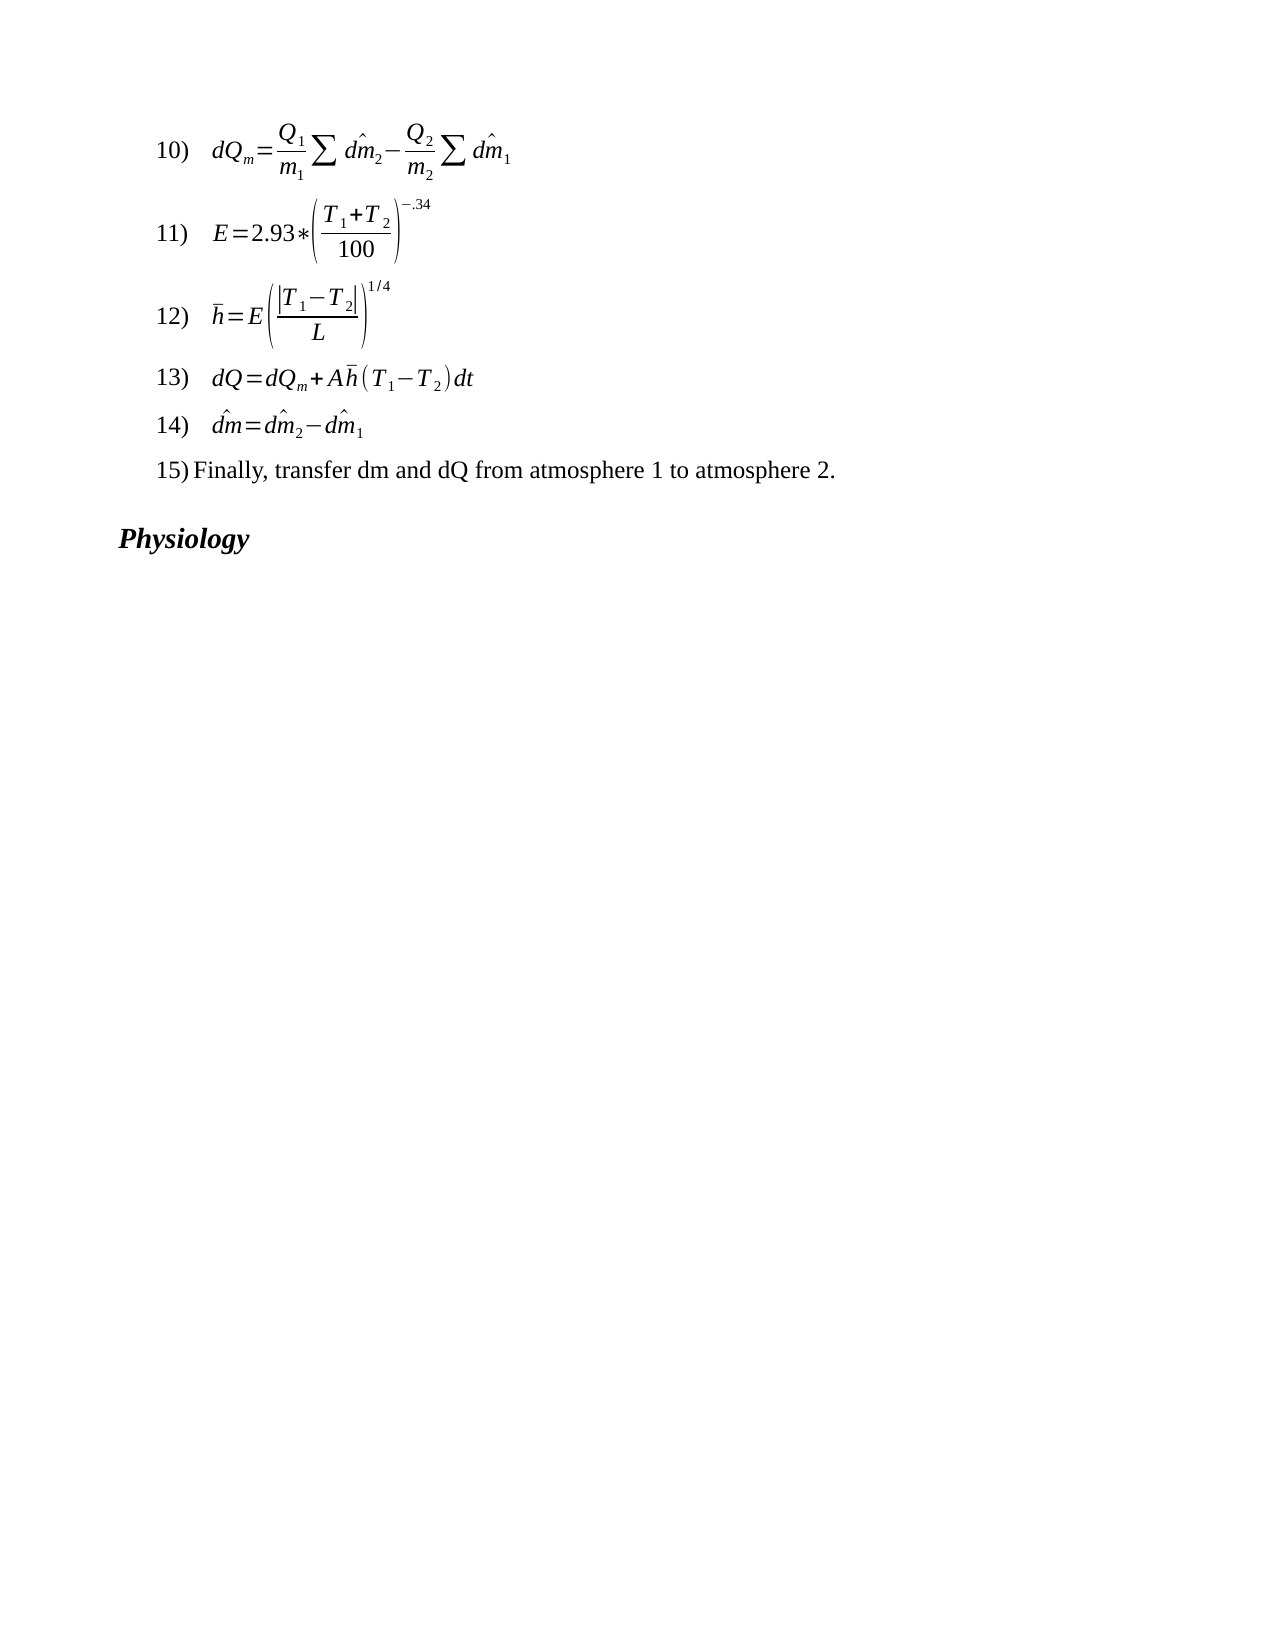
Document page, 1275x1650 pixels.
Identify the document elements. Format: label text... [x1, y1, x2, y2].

list Finally, transfer dm and dQ from atmosphere 1 to atmosphere 2. [156, 455, 1157, 484]
subtitle Physiology [118, 521, 1157, 555]
